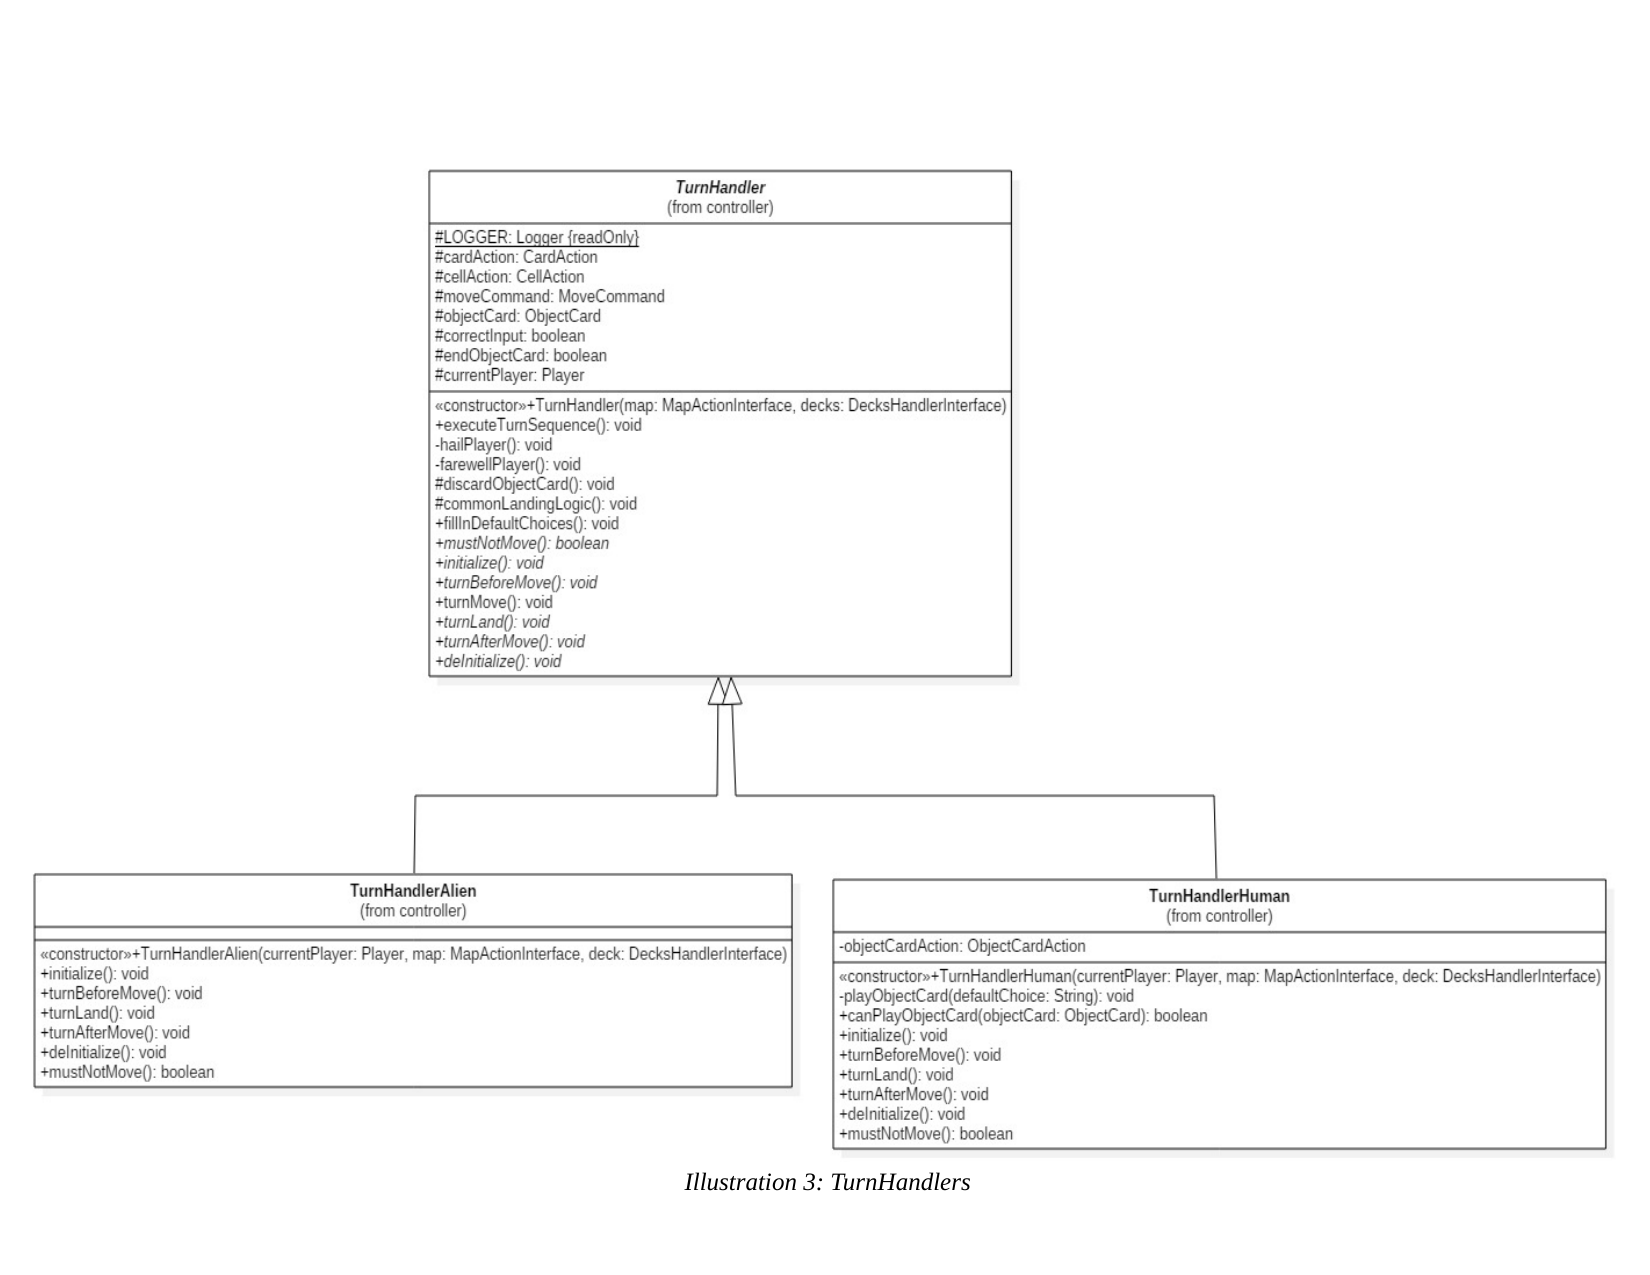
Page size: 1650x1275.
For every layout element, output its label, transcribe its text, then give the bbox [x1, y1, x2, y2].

text Illustration 3: TurnHandlers [23, 171, 1634, 1196]
picture [23, 158, 1617, 1162]
